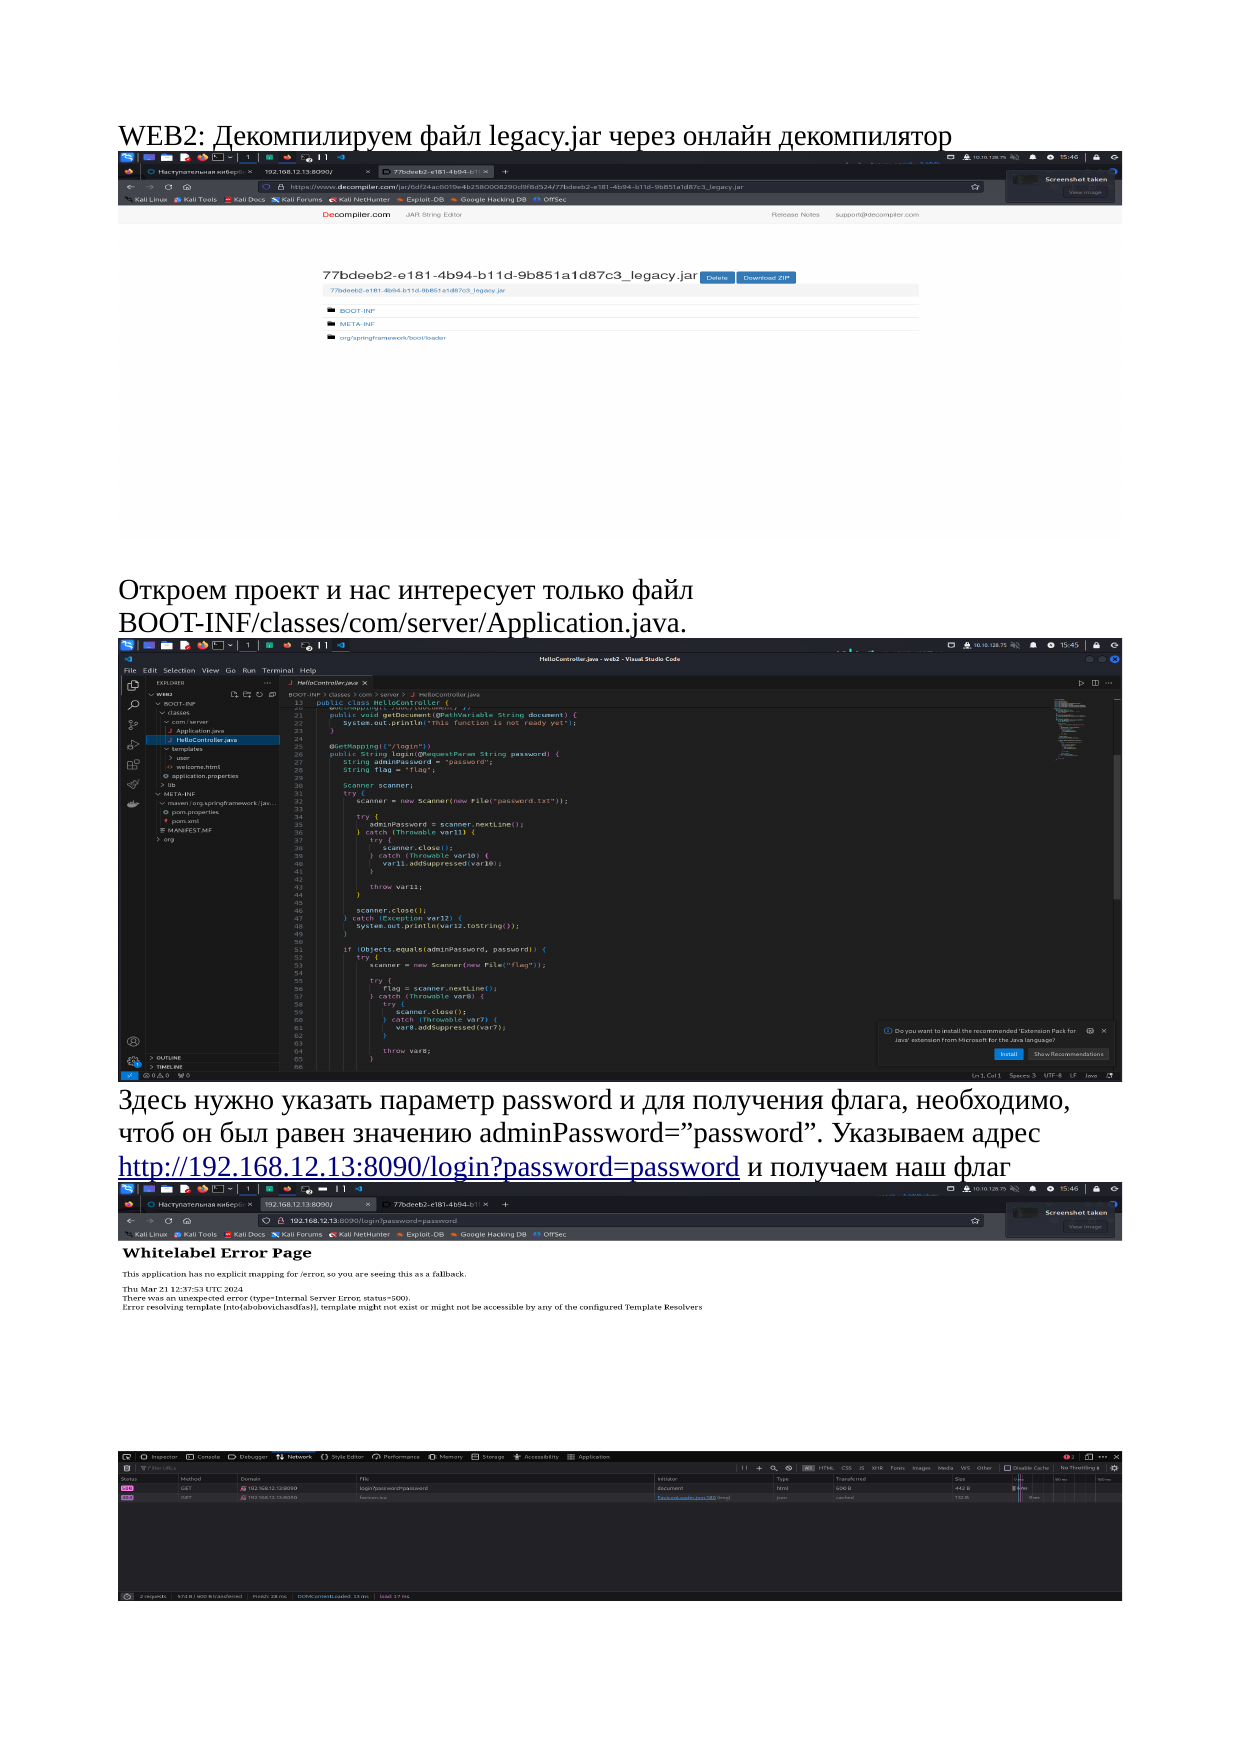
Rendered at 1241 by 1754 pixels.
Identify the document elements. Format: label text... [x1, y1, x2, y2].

text чтоб он был равен значению adminPassword=”password”. Указываем адрес http://192.168.12.13:8090/login?password=password и получаем наш флаг [118, 1115, 1122, 1182]
picture [118, 638, 1123, 1082]
text Откроем проект и нас интересует только файл BOOT-INF/classes/com/server/Application.java. [118, 572, 1122, 638]
text Здесь нужно указать параметр password и для получения флага, необходимо, [118, 1082, 1122, 1115]
text WEB2: Декомпилируем файл legacy.jar через онлайн декомпилятор [118, 118, 1122, 151]
picture [118, 151, 1123, 539]
picture [118, 1182, 1123, 1601]
